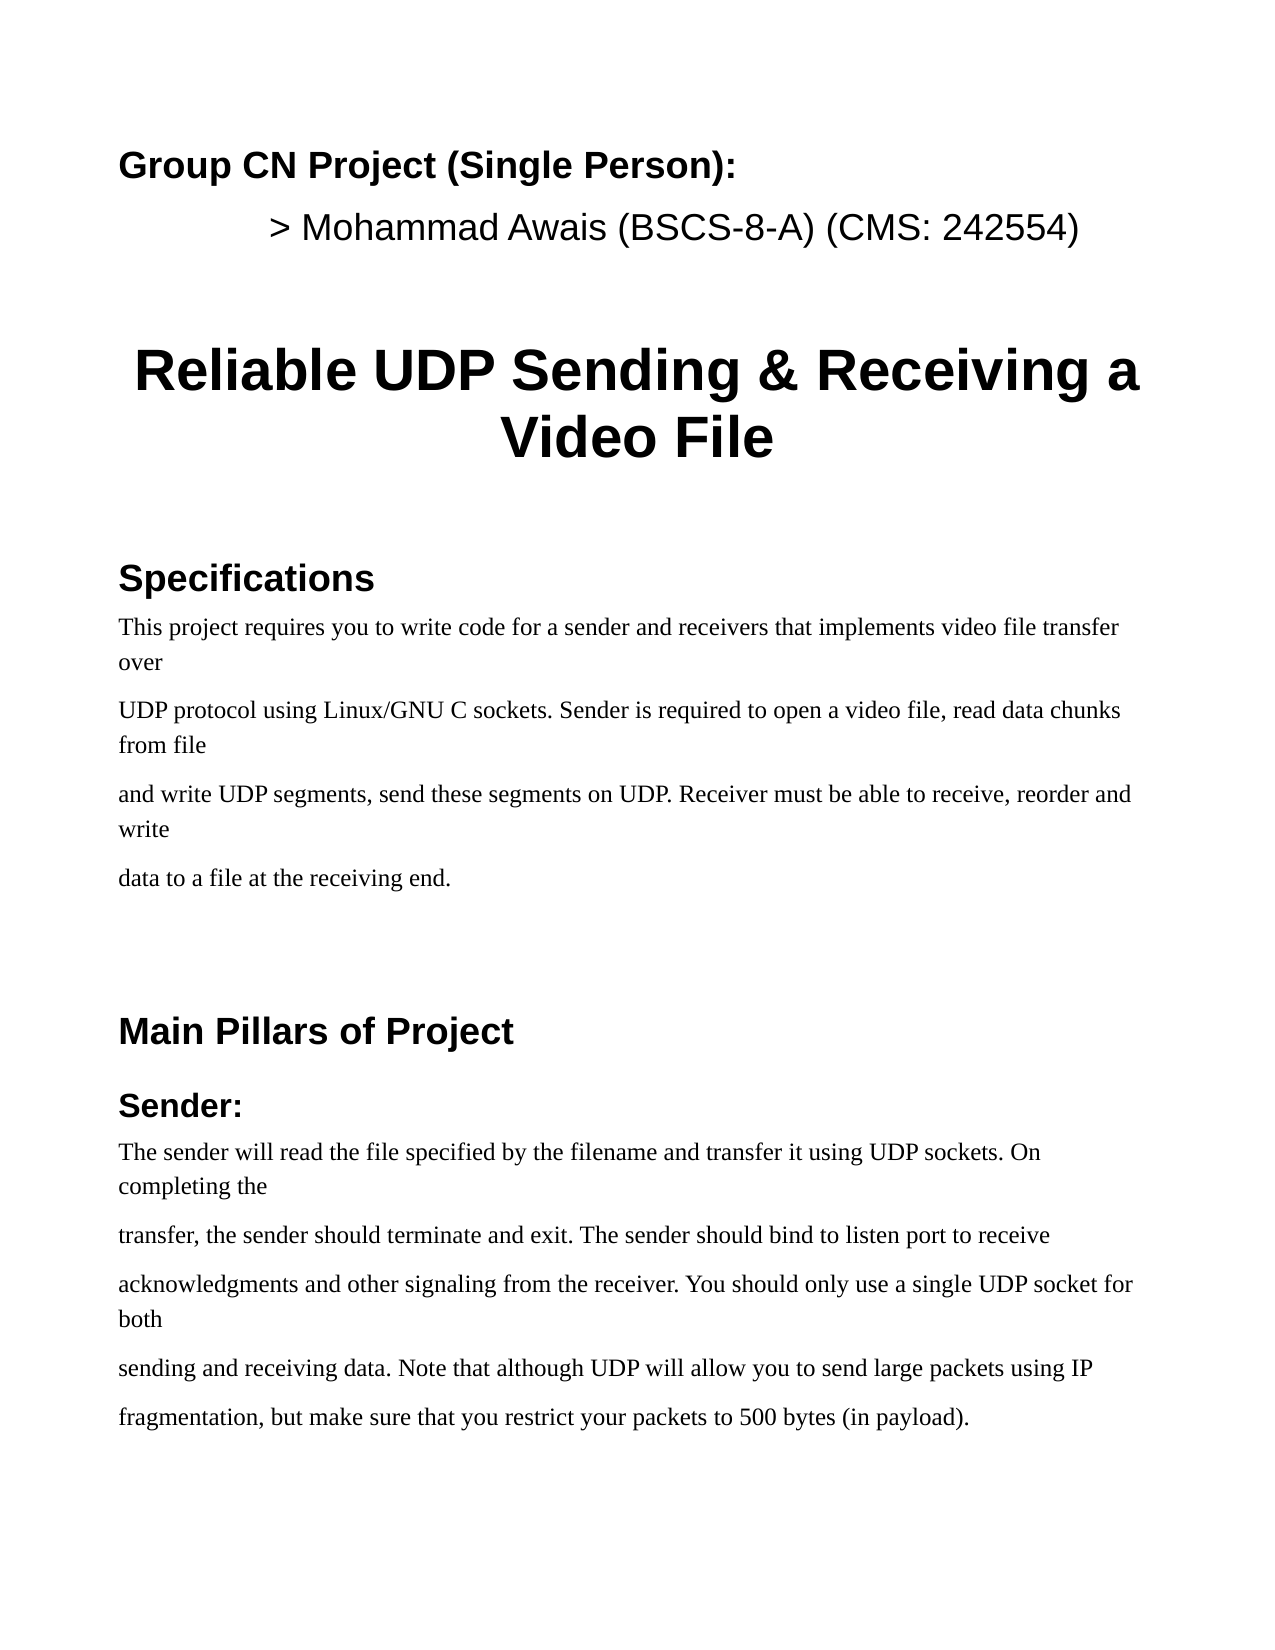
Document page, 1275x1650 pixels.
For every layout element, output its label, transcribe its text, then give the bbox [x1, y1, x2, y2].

text acknowledgments and other signaling from the receiver. You should only use a single UDP socket for both [118, 1269, 1157, 1333]
title Reliable UDP Sending & Receiving a Video File [118, 335, 1157, 469]
text and write UDP segments, send these segments on UDP. Receiver must be able to receive, reorder and write [118, 779, 1157, 842]
text transfer, the sender should terminate and exit. The sender should bind to listen port to receive [118, 1220, 1157, 1249]
text data to a file at the receiving end. [118, 863, 1157, 891]
subtitle Main Pillars of Project [118, 1009, 1157, 1052]
text fragmentation, but make sure that you restrict your packets to 500 bytes (in payload). [118, 1402, 1157, 1431]
text The sender will read the file specified by the filename and transfer it using UDP sockets. On completing the [118, 1137, 1157, 1200]
subtitle > Mohammad Awais (BSCS-8-A) (CMS: 242554) [118, 206, 1157, 249]
subtitle Group CN Project (Single Person): [118, 143, 1157, 187]
text This project requires you to write code for a sender and receivers that implements video file transfer over [118, 612, 1157, 675]
text UDP protocol using Linux/GNU C sockets. Sender is required to open a video file, read data chunks from file [118, 696, 1157, 759]
subtitle Sender: [118, 1086, 1157, 1124]
subtitle Specifications [118, 556, 1157, 599]
text sending and receiving data. Note that although UDP will allow you to send large packets using IP [118, 1353, 1157, 1382]
